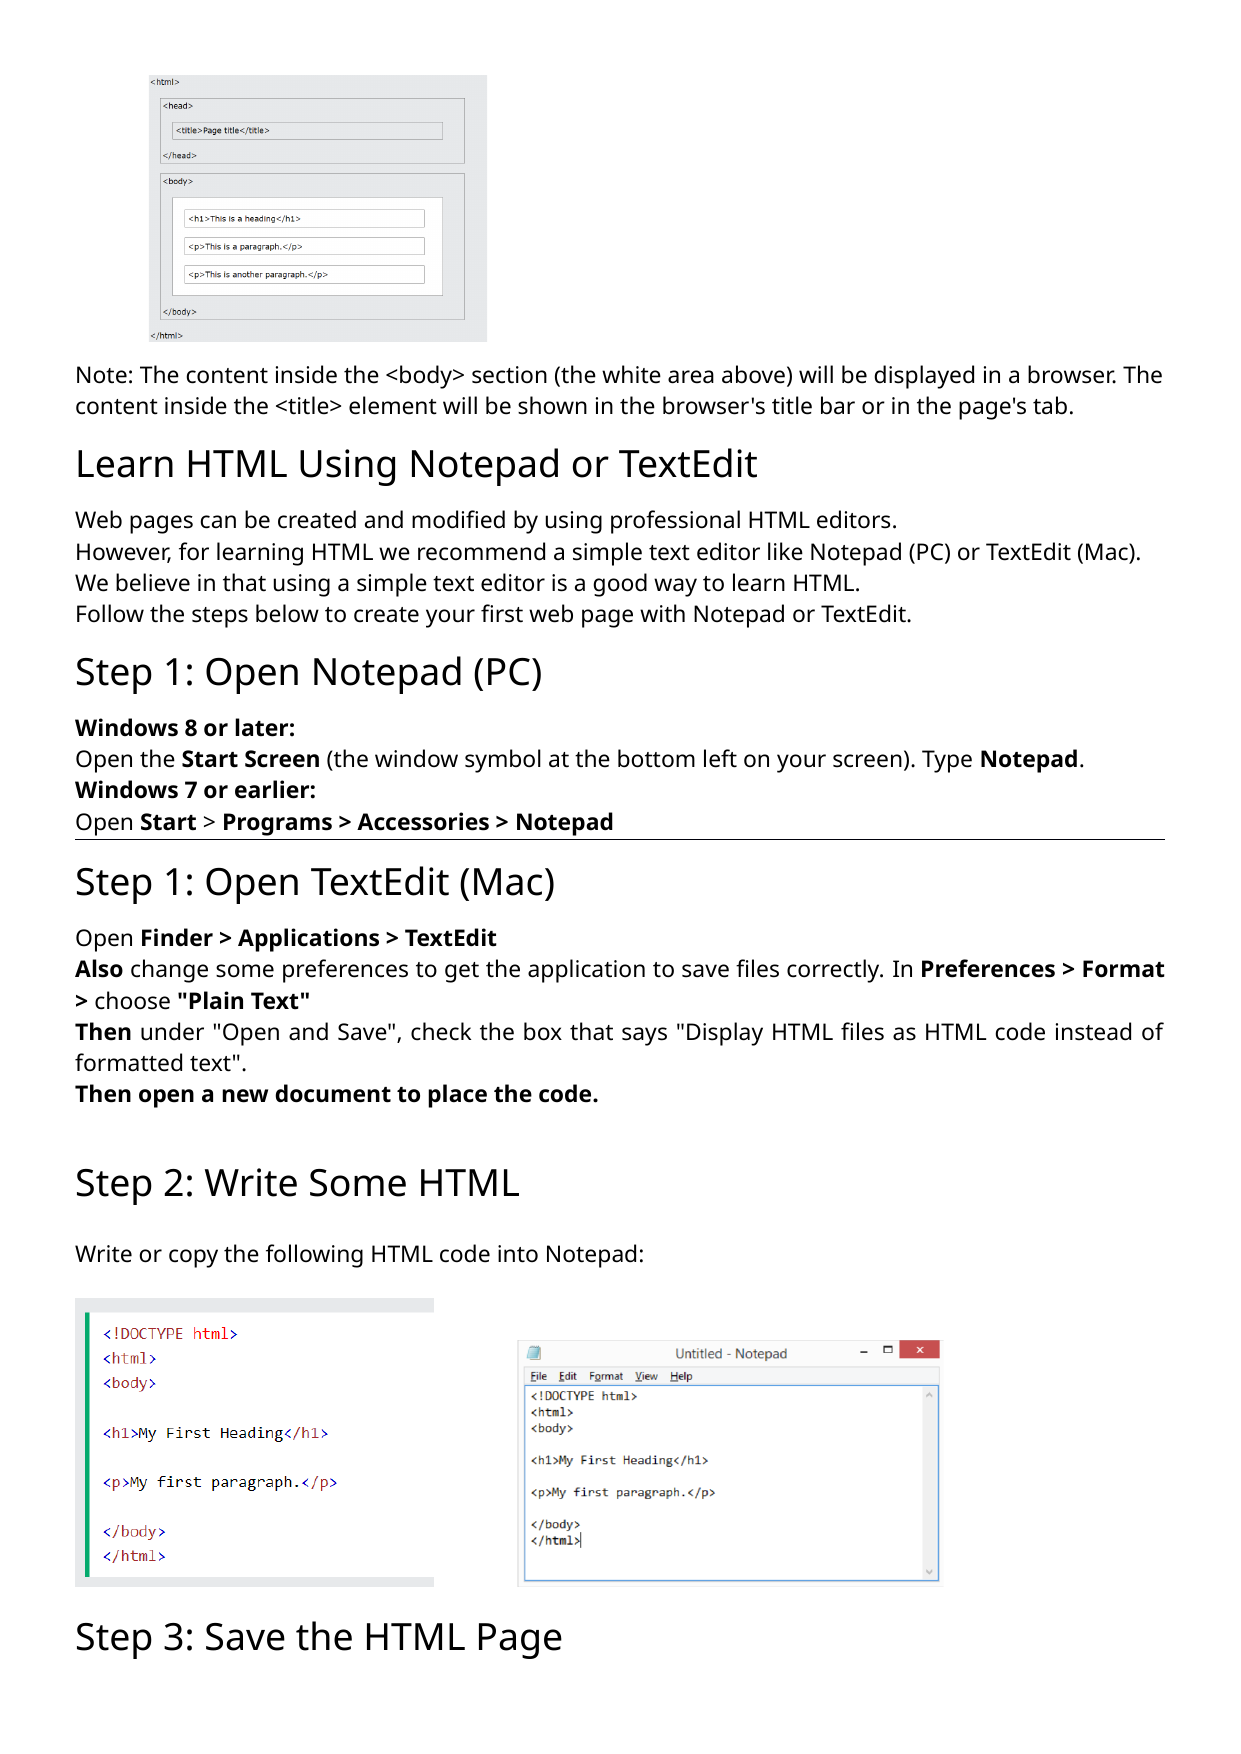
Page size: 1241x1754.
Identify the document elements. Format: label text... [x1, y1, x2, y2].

text However, for learning HTML we recommend a simple text editor like Notepad (PC) or TextEdit (Mac). [75, 536, 1165, 567]
text Also change some preferences to get the application to save files correctly. In Preferences > Format > choose "Plain Text" [75, 953, 1165, 1016]
subtitle Step 2: Write Some HTML [75, 1157, 1165, 1208]
text Windows 8 or later: [75, 712, 1165, 743]
text Web pages can be created and modified by using professional HTML editors. [75, 504, 1165, 536]
text Then under "Open and Save", check the box that says "Display HTML files as HTML code instead of formatted text". [75, 1016, 1165, 1078]
picture [517, 1340, 944, 1587]
picture [148, 75, 488, 342]
text Windows 7 or earlier: [75, 774, 1165, 806]
subtitle Learn HTML Using Notepad or TextEdit [75, 438, 1165, 489]
subtitle Step 1: Open Notepad (PC) [75, 645, 1165, 696]
text Follow the steps below to create your first web page with Notepad or TextEdit. [75, 598, 1165, 629]
subtitle Step 1: Open TextEdit (Mac) [75, 856, 1165, 907]
text Write or copy the following HTML code into Notepad: [75, 1238, 1165, 1269]
text Open the Start Screen (the window symbol at the bottom left on your screen). Type Notepad. [75, 743, 1165, 774]
subtitle Step 3: Save the HTML Page [75, 1610, 1165, 1661]
text Open Finder > Applications > TextEdit [75, 922, 1165, 953]
text Note: The content inside the <body> section (the white area above) will be displayed in a browser. The content inside the <title> element will be shown in the browser's title bar or in the page's tab. [75, 359, 1165, 421]
picture [75, 1298, 434, 1587]
text Open Start > Programs > Accessories > Notepad [75, 806, 1165, 839]
text Then open a new document to place the code. [75, 1078, 1165, 1110]
text We believe in that using a simple text editor is a good way to learn HTML. [75, 567, 1165, 598]
